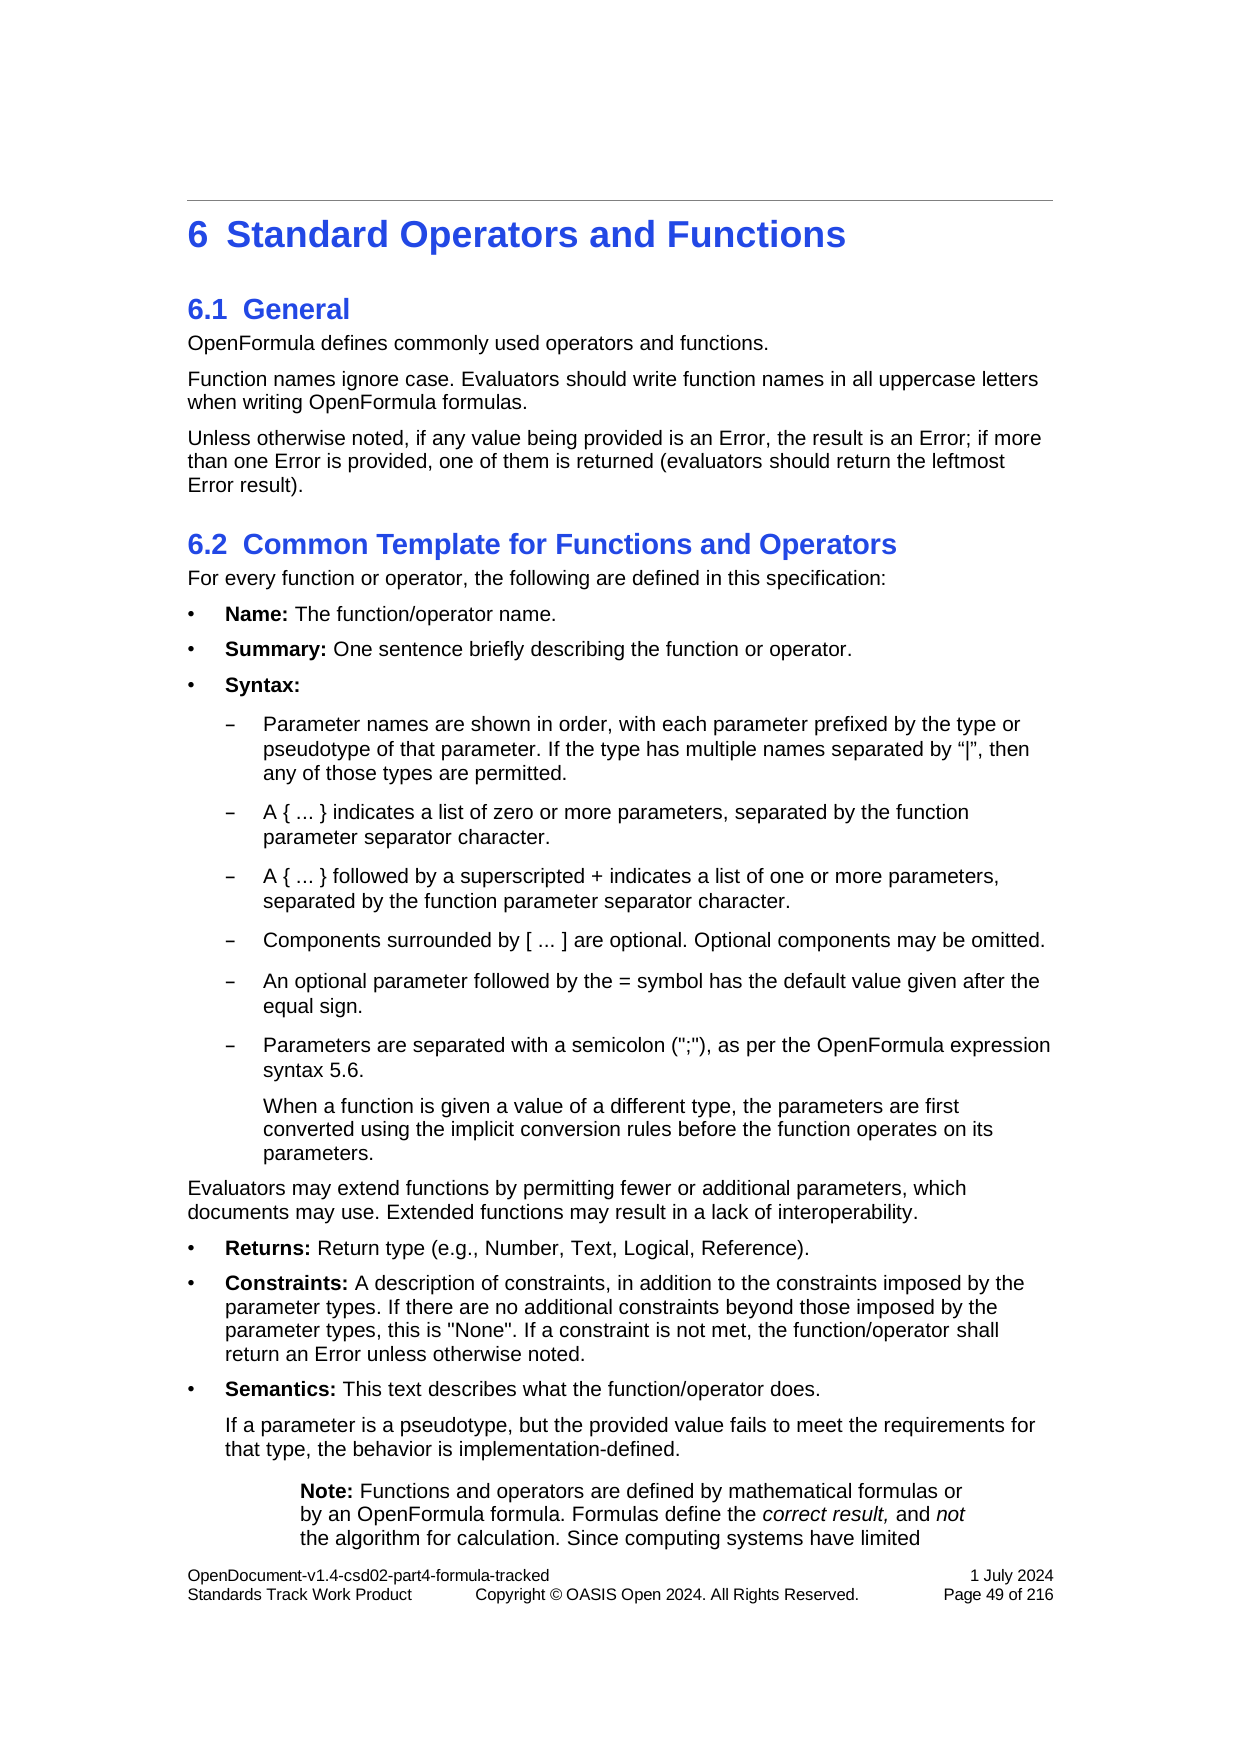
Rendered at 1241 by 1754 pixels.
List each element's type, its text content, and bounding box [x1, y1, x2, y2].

subtitle General [187, 293, 1053, 326]
list Returns: Return type (e.g., Number, Text, Logical, Reference). [187, 1236, 1053, 1259]
list When a function is given a value of a different type, the parameters are first converted using the implicit conversion rules before the function operates on its parameters. [225, 1094, 1053, 1165]
list Parameters are separated with a semicolon (";"), as per the OpenFormula expression syntax 5.6. [225, 1030, 1053, 1082]
list Name: The function/operator name. [187, 602, 1053, 626]
text Unless otherwise noted, if any value being provided is an Error, the result is an Error; if more than one Error is provided, one of them is returned (evaluators should return the leftmost Error result). [187, 426, 1053, 497]
list An optional parameter followed by the = symbol has the default value given after the equal sign. [225, 966, 1053, 1018]
text For every function or operator, the following are defined in this specification: [187, 567, 1053, 590]
list Parameter names are shown in order, with each parameter prefixed by the type or pseudotype of that parameter. If the type has multiple names separated by “|”, then any of those types are permitted. [225, 709, 1053, 785]
subtitle Standard Operators and Functions [187, 201, 1053, 256]
list Note: Functions and operators are defined by mathematical formulas or by an OpenFormula formula. Formulas define the correct result, and not the algorithm for calculation. Since computing systems have limited [262, 1479, 978, 1550]
text OpenFormula defines commonly used operators and functions. [187, 332, 1053, 355]
list If a parameter is a pseudotype, but the provided value fails to meet the requirements for that type, the behavior is implementation-defined. [187, 1413, 1053, 1461]
list Constraints: A description of constraints, in addition to the constraints imposed by the parameter types. If there are no additional constraints beyond those imposed by the parameter types, this is "None". If a constraint is not met, the function/operator shall return an Error unless otherwise noted. [187, 1272, 1053, 1366]
list A { ... } followed by a superscripted + indicates a list of one or more parameters, separated by the function parameter separator character. [225, 861, 1053, 913]
text Evaluators may extend functions by permitting fewer or additional parameters, which documents may use. Extended functions may result in a lack of interoperability. [187, 1177, 1053, 1224]
subtitle Common Template for Functions and Operators [187, 528, 1053, 561]
list Components surrounded by [ ... ] are optional. Optional components may be omitted. [225, 925, 1053, 954]
list Semantics: This text describes what the function/operator does. [187, 1378, 1053, 1401]
list Summary: One sentence briefly describing the function or operator. [187, 638, 1053, 661]
list Syntax: [187, 673, 1053, 697]
list A { ... } indicates a list of zero or more parameters, separated by the function parameter separator character. [225, 797, 1053, 849]
text Function names ignore case. Evaluators should write function names in all uppercase letters when writing OpenFormula formulas. [187, 367, 1053, 414]
